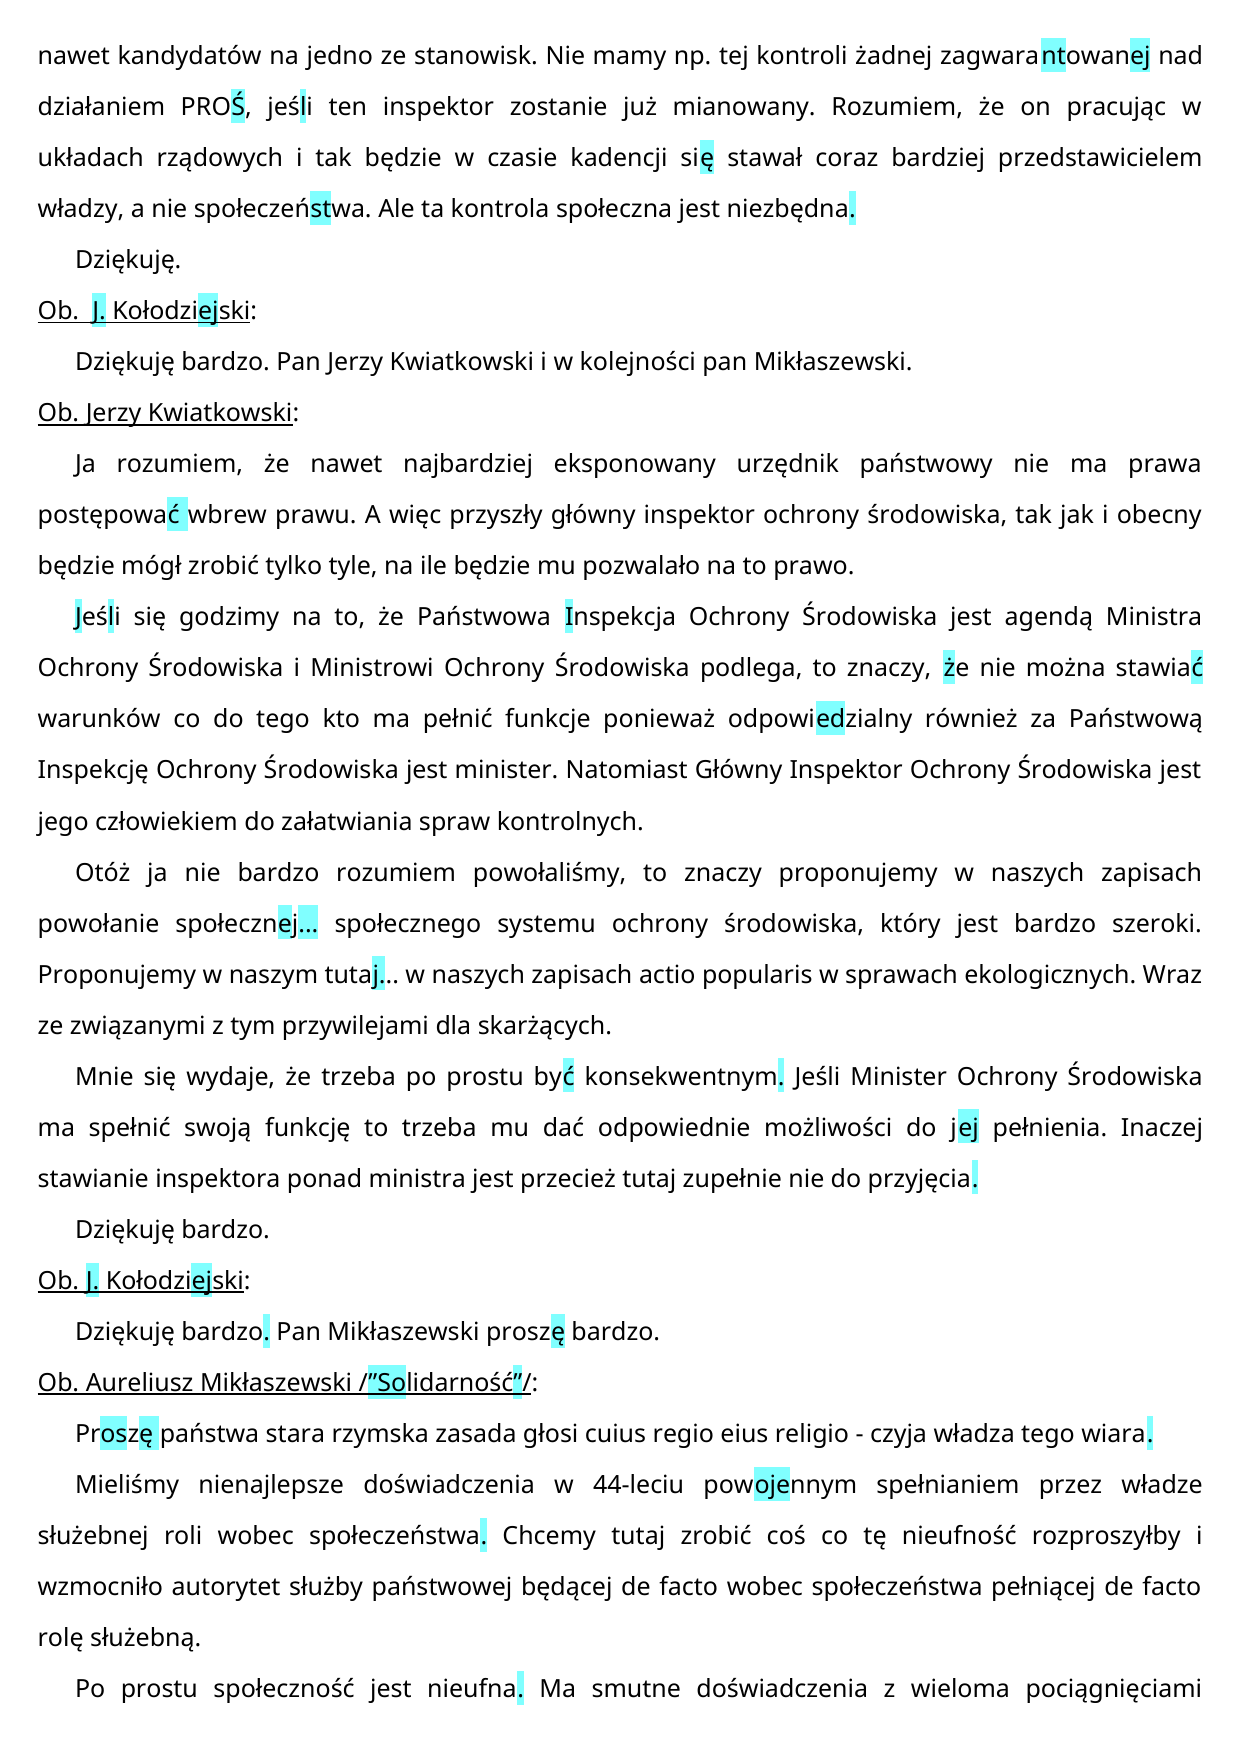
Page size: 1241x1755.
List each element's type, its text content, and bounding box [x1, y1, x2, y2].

text Otóż ja nie bardzo rozumiem powołaliśmy, to znaczy proponujemy w naszych zapisach powołanie społecznej... społecznego systemu ochrony środowiska, który jest bardzo szeroki. Proponujemy w naszym tutaj... w naszych zapisach actio popularis w sprawach ekologicznych. Wraz ze związanymi z tym przywilejami dla skarżących. [37, 854, 1203, 1041]
text Dziękuję bardzo. [37, 1211, 1203, 1246]
text Jeśli się godzimy na to, że Państwowa Inspekcja Ochrony Środowiska jest agendą Ministra Ochrony Środowiska i Ministrowi Ochrony Środowiska podlega, to znaczy, że nie można stawiać warunków co do tego kto ma pełnić funkcje ponieważ odpowiedzialny również za Państwową Inspekcję Ochrony Środowiska jest minister. Natomiast Główny Inspektor Ochrony Środowiska jest jego człowiekiem do załatwiania spraw kontrolnych. [37, 599, 1203, 837]
text Ob. J. Kołodziejski: [37, 293, 1203, 327]
text Dziękuję. [37, 242, 1203, 276]
text Proszę państwa stara rzymska zasada głosi cuius regio eius religio - czyja władza tego wiara. [37, 1416, 1203, 1450]
text nawet kandydatów na jedno ze stanowisk. Nie mamy np. tej kontroli żadnej zagwarantowanej nad działaniem PROŚ, jeśli ten inspektor zostanie już mianowany. Rozumiem, że on pracując w układach rządowych i tak będzie w czasie kadencji się stawał coraz bardziej przedstawicielem władzy, a nie społeczeństwa. Ale ta kontrola społeczna jest niezbędna. [37, 37, 1203, 225]
text Po prostu społeczność jest nieufna. Ma smutne doświadczenia z wieloma pociągnięciami [37, 1671, 1203, 1705]
text Ja rozumiem, że nawet najbardziej eksponowany urzędnik państwowy nie ma prawa postępować wbrew prawu. A więc przyszły główny inspektor ochrony środowiska, tak jak i obecny będzie mógł zrobić tylko tyle, na ile będzie mu pozwalało na to prawo. [37, 446, 1203, 582]
text Ob. Jerzy Kwiatkowski: [37, 395, 1203, 429]
text Dziękuję bardzo. Pan Jerzy Kwiatkowski i w kolejności pan Mikłaszewski. [37, 344, 1203, 378]
text Mnie się wydaje, że trzeba po prostu być konsekwentnym. Jeśli Minister Ochrony Środowiska ma spełnić swoją funkcję to trzeba mu dać odpowiednie możliwości do jej pełnienia. Inaczej stawianie inspektora ponad ministra jest przecież tutaj zupełnie nie do przyjęcia. [37, 1058, 1203, 1194]
text Ob. J. Kołodziejski: [37, 1262, 1203, 1297]
text Dziękuję bardzo. Pan Mikłaszewski proszę bardzo. [37, 1313, 1203, 1348]
text Mieliśmy nienajlepsze doświadczenia w 44-leciu powojennym spełnianiem przez władze służebnej roli wobec społeczeństwa. Chcemy tutaj zrobić coś co tę nieufność rozproszyłby i wzmocniło autorytet służby państwowej będącej de facto wobec społeczeństwa pełniącej de facto rolę służebną. [37, 1467, 1203, 1654]
text Ob. Aureliusz Mikłaszewski /”Solidarność”/: [37, 1364, 1203, 1399]
